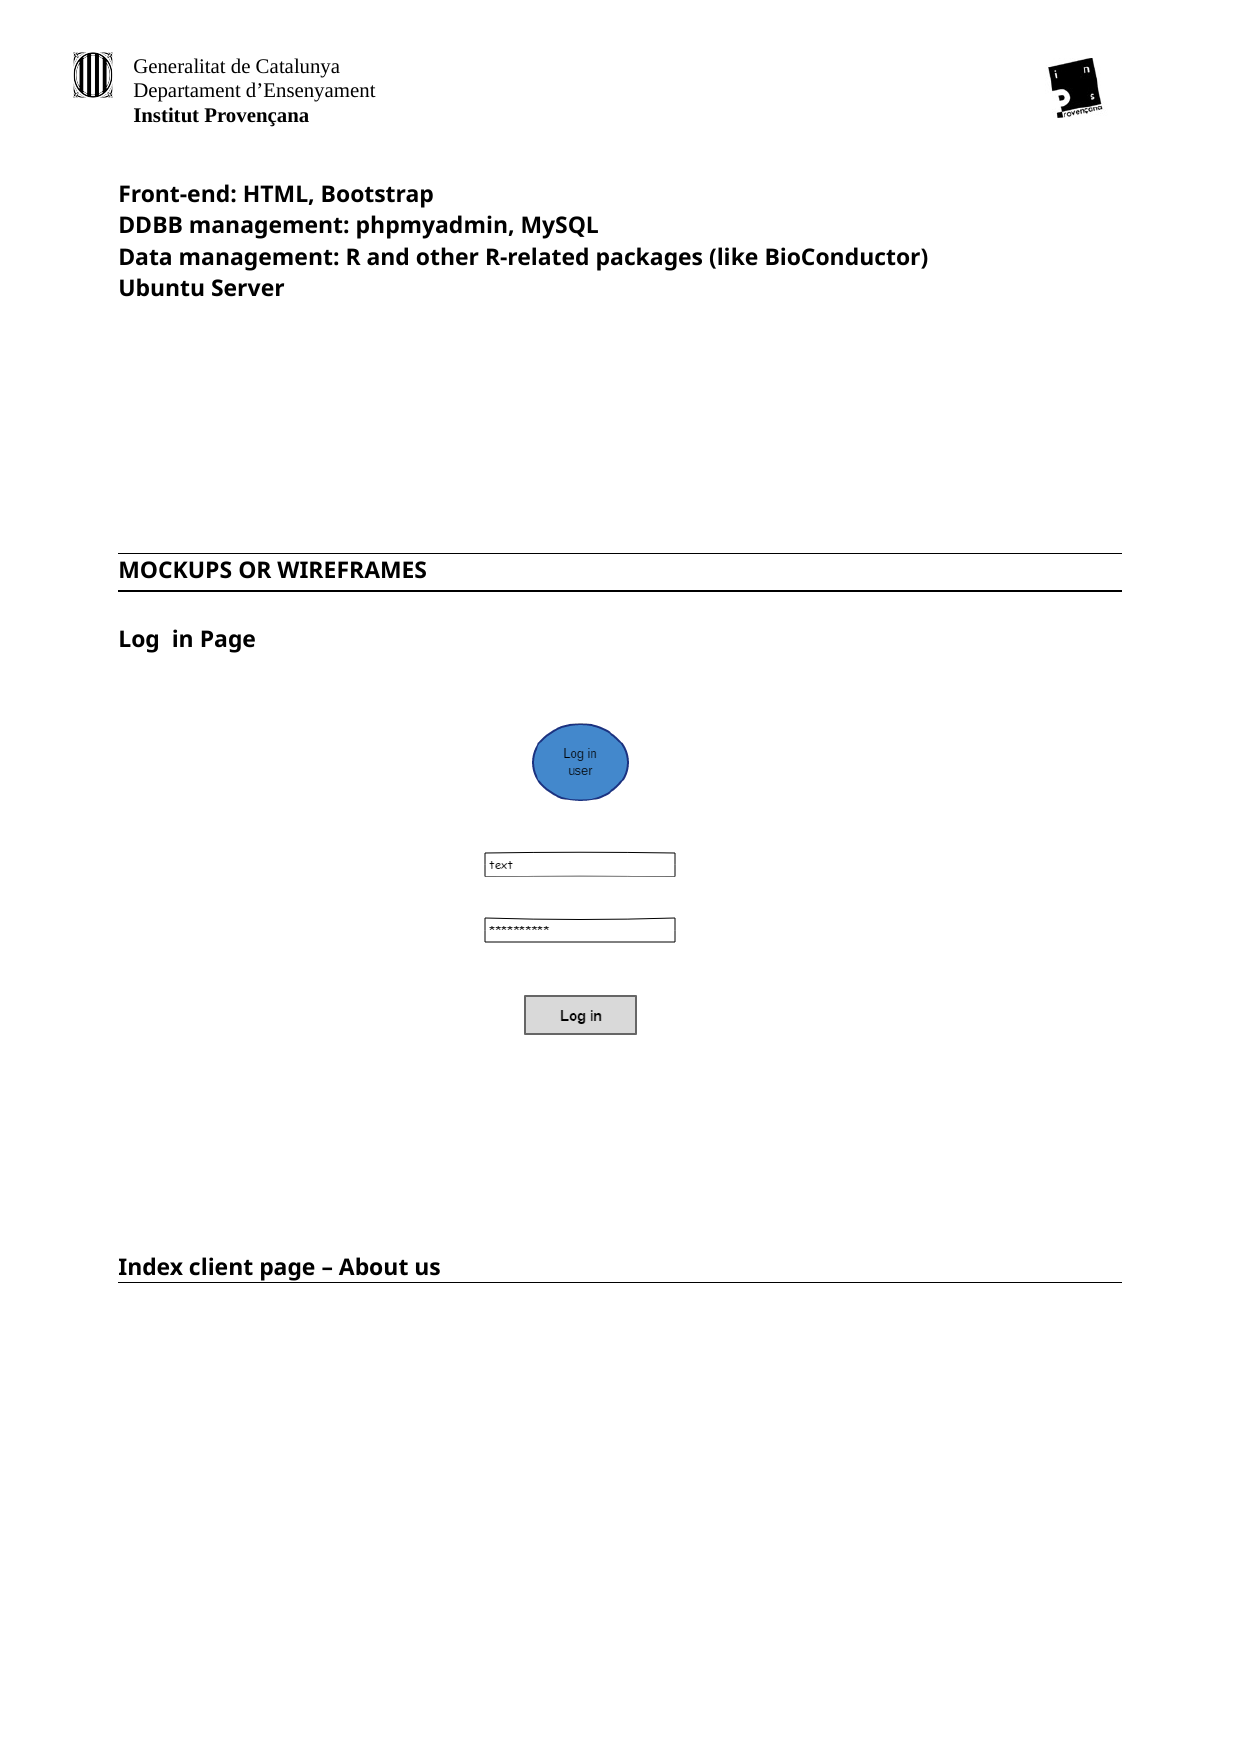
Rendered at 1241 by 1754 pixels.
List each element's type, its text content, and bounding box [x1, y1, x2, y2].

text Data management: R and other R-related packages (like BioConductor) [118, 241, 1122, 272]
text Ubuntu Server [118, 272, 1122, 303]
text Front-end: HTML, Bootstrap [118, 178, 1122, 209]
text DDBB management: phpmyadmin, MySQL [118, 209, 1122, 241]
text MOCKUPS OR WIREFRAMES [118, 554, 1122, 590]
text Index client page – About us [118, 1251, 1122, 1282]
picture [118, 685, 1122, 1220]
picture [1031, 58, 1118, 118]
text Log in Page [118, 623, 1122, 654]
picture [73, 52, 113, 98]
